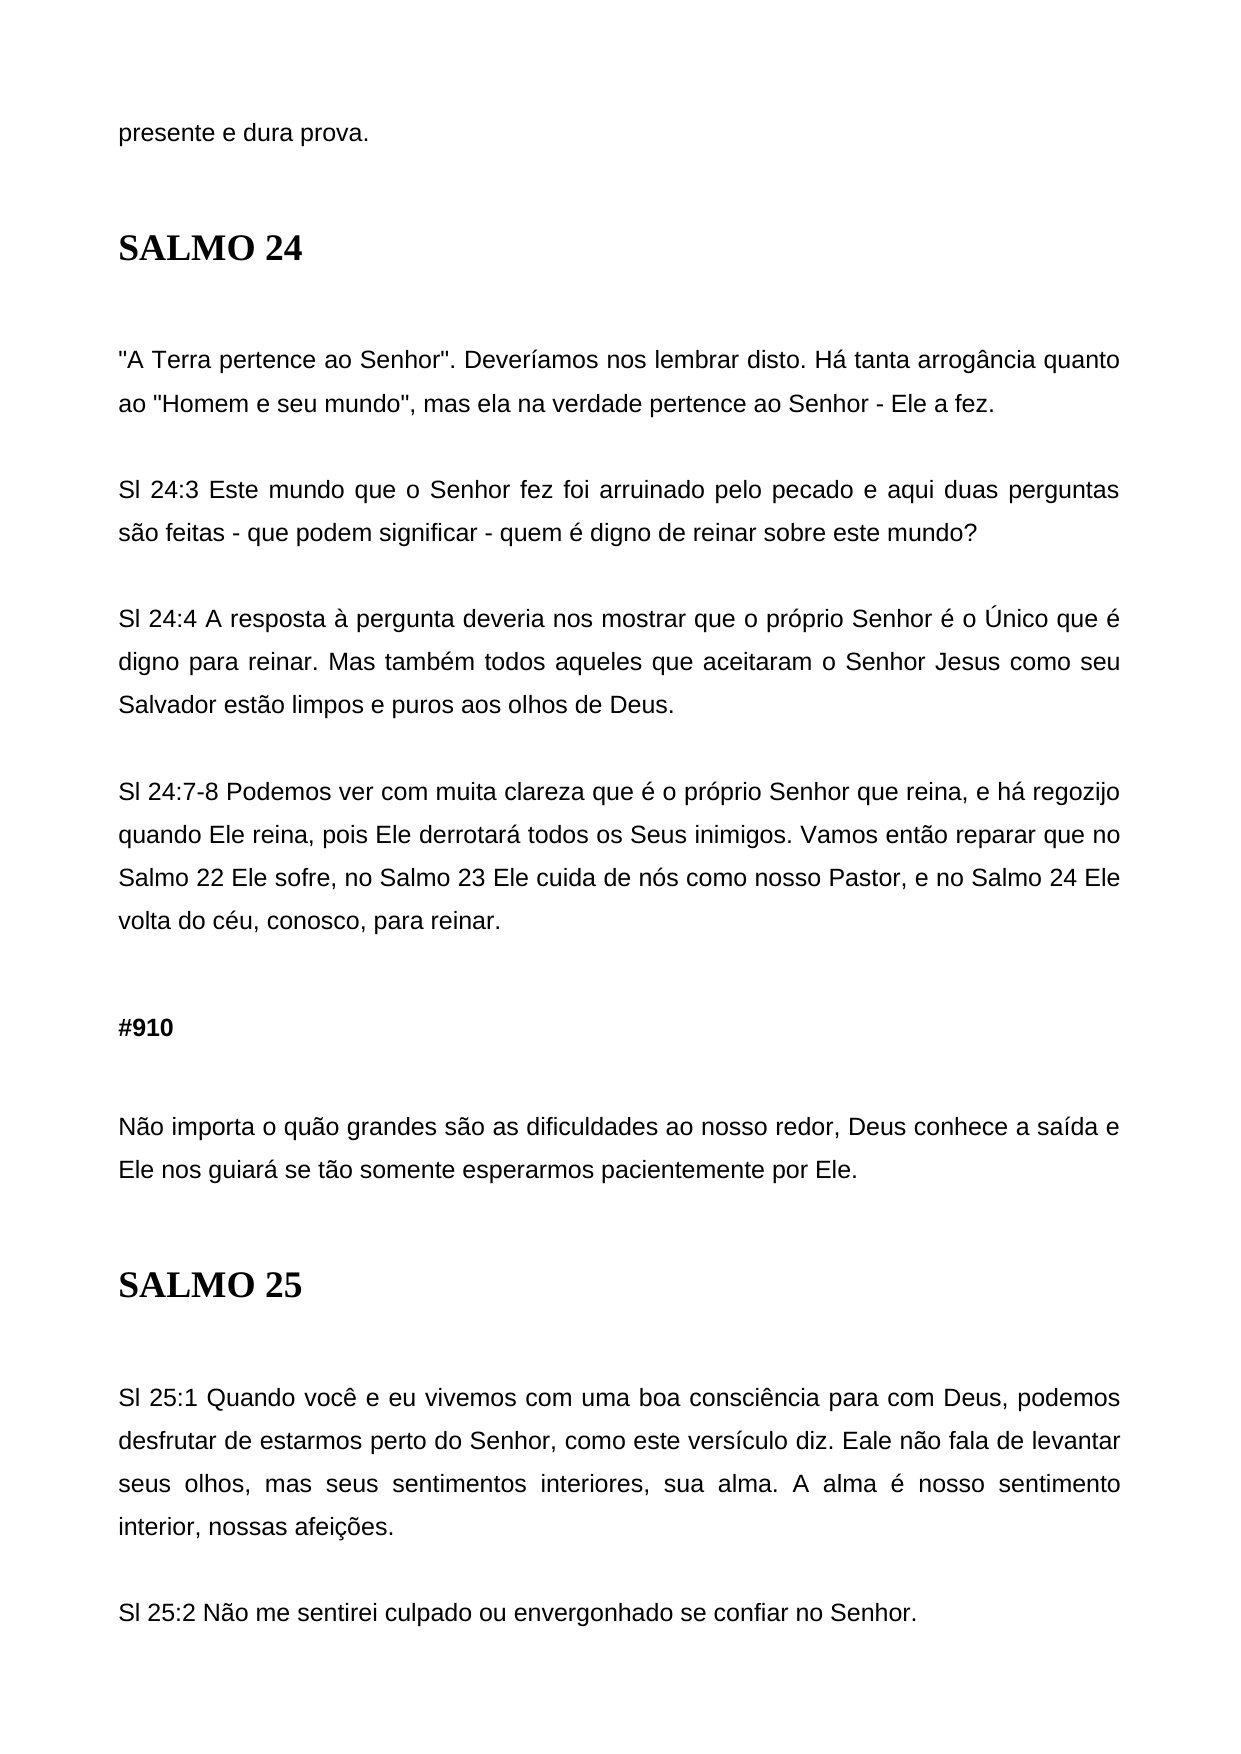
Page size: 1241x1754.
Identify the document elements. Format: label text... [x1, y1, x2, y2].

subtitle SALMO 25 [118, 1262, 1122, 1305]
text Não importa o quão grandes são as dificuldades ao nosso redor, Deus conhece a saída e Ele nos guiará se tão somente esperarmos pacientemente por Ele. [118, 1112, 1122, 1184]
subtitle #910 [118, 1013, 1122, 1042]
text presente e dura prova. [118, 118, 1122, 147]
text "A Terra pertence ao Senhor". Deveríamos nos lembrar disto. Há tanta arrogância quanto ao "Homem e seu mundo", mas ela na verdade pertence ao Senhor - Ele a fez. [118, 346, 1122, 417]
text Sl 24:7-8 Podemos ver com muita clareza que é o próprio Senhor que reina, e há regozijo quando Ele reina, pois Ele derrotará todos os Seus inimigos. Vamos então reparar que no Salmo 22 Ele sofre, no Salmo 23 Ele cuida de nós como nosso Pastor, e no Salmo 24 Ele volta do céu, conosco, para reinar. [118, 777, 1122, 935]
text Sl 24:3 Este mundo que o Senhor fez foi arruinado pelo pecado e aqui duas perguntas são feitas - que podem significar - quem é digno de reinar sobre este mundo? [118, 475, 1122, 547]
subtitle SALMO 24 [118, 225, 1122, 268]
text Sl 24:4 A resposta à pergunta deveria nos mostrar que o próprio Senhor é o Único que é digno para reinar. Mas também todos aqueles que aceitaram o Senhor Jesus como seu Salvador estão limpos e puros aos olhos de Deus. [118, 604, 1122, 719]
text Sl 25:2 Não me sentirei culpado ou envergonhado se confiar no Senhor. [118, 1598, 1122, 1627]
text Sl 25:1 Quando você e eu vivemos com uma boa consciência para com Deus, podemos desfrutar de estarmos perto do Senhor, como este versículo diz. Eale não fala de levantar seus olhos, mas seus sentimentos interiores, sua alma. A alma é nosso sentimento interior, nossas afeições. [118, 1382, 1122, 1541]
